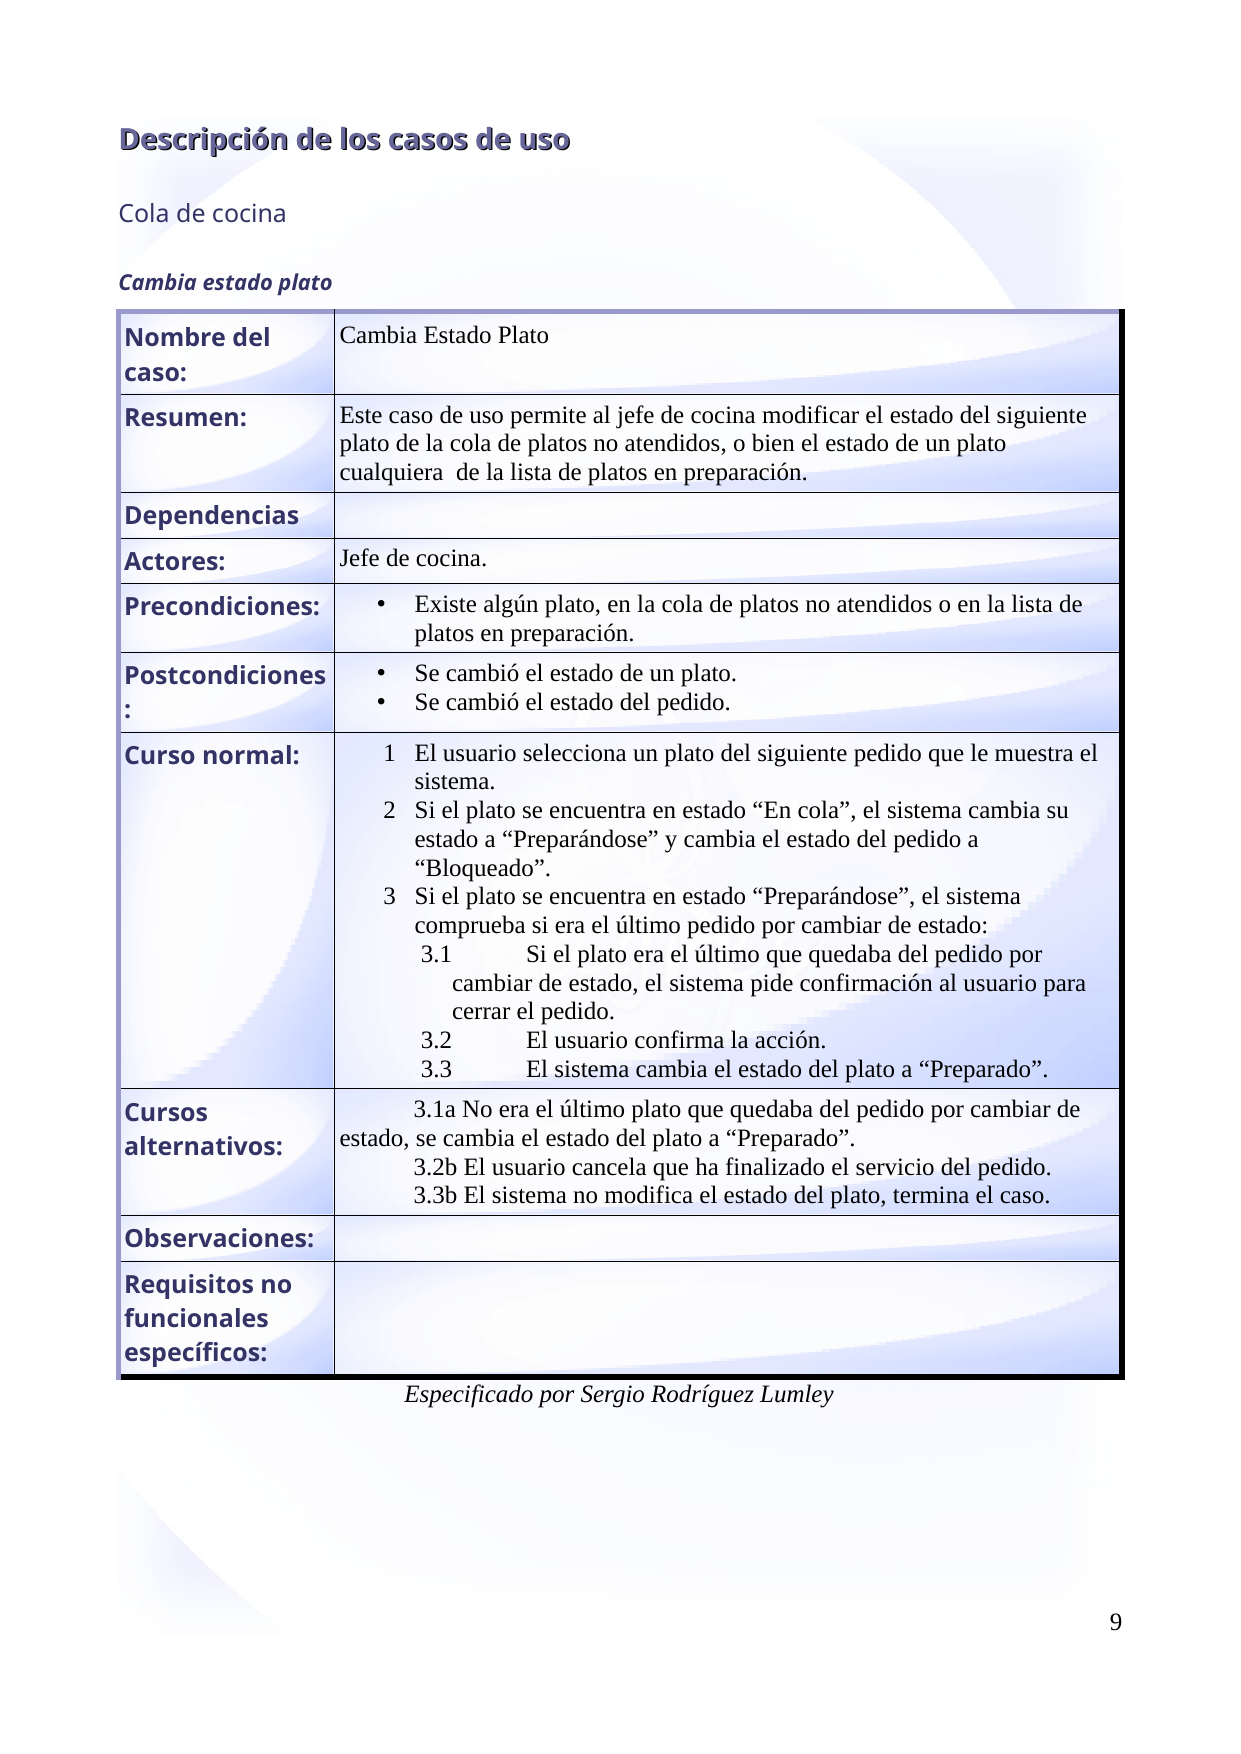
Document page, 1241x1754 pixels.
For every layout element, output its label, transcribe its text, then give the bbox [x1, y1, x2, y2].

subtitle Cambia estado plato [118, 267, 1122, 297]
table_cell Precondiciones: [121, 584, 334, 652]
table_cell Observaciones: [121, 1216, 334, 1261]
table_cell Existe algún plato, en la cola de platos no atendidos o en la lista de platos en preparación. [335, 584, 1119, 652]
table_cell Curso normal: [121, 733, 334, 1088]
table_cell Se cambió el estado de un plato. Se cambió el estado del pedido. [335, 653, 1119, 732]
table_cell 3.1a No era el último plato que quedaba del pedido por cambiar de estado, se cambia el estado del plato a “Preparado”. 3.2b El usuario cancela que ha finalizado el servicio del pedido. 3.3b El sistema no modifica el estado del plato, termina el caso. [335, 1089, 1119, 1215]
table_cell [335, 1262, 1119, 1374]
picture [118, 229, 1122, 267]
table_cell Resumen: [121, 395, 334, 492]
table_cell [335, 493, 1119, 537]
table_cell [335, 1216, 1119, 1261]
table_cell El usuario selecciona un plato del siguiente pedido que le muestra el sistema. Si el plato se encuentra en estado “En cola”, el sistema cambia su estado a “Preparándose” y cambia el estado del pedido a “Bloqueado”. Si el plato se encuentra en estado “Preparándose”, el sistema comprueba si era el último pedido por cambiar de estado: Si el plato era el último que quedaba del pedido por cambiar de estado, el sistema pide confirmación al usuario para cerrar el pedido. El usuario confirma la acción. El sistema cambia el estado del plato a “Preparado”. [335, 733, 1119, 1088]
picture [118, 158, 1122, 195]
picture [118, 1408, 1122, 1636]
subtitle Descripción de los casos de uso [118, 118, 1122, 158]
table_header Cambia Estado Plato [335, 314, 1119, 394]
subtitle Cola de cocina [118, 195, 1122, 229]
table_cell Actores: [121, 539, 334, 583]
table_header Nombre del caso: [121, 314, 334, 394]
table_cell Postcondiciones: [121, 653, 334, 732]
table_cell Este caso de uso permite al jefe de cocina modificar el estado del siguiente plato de la cola de platos no atendidos, o bien el estado de un plato cualquiera de la lista de platos en preparación. [335, 395, 1119, 492]
table_cell Cursos alternativos: [121, 1089, 334, 1215]
picture [118, 297, 1122, 309]
text Especificado por Sergio Rodríguez Lumley [118, 1380, 1122, 1408]
table_cell Dependencias [121, 493, 334, 537]
table_cell Requisitos no funcionales específicos: [121, 1262, 334, 1374]
table_cell Jefe de cocina. [335, 539, 1119, 583]
